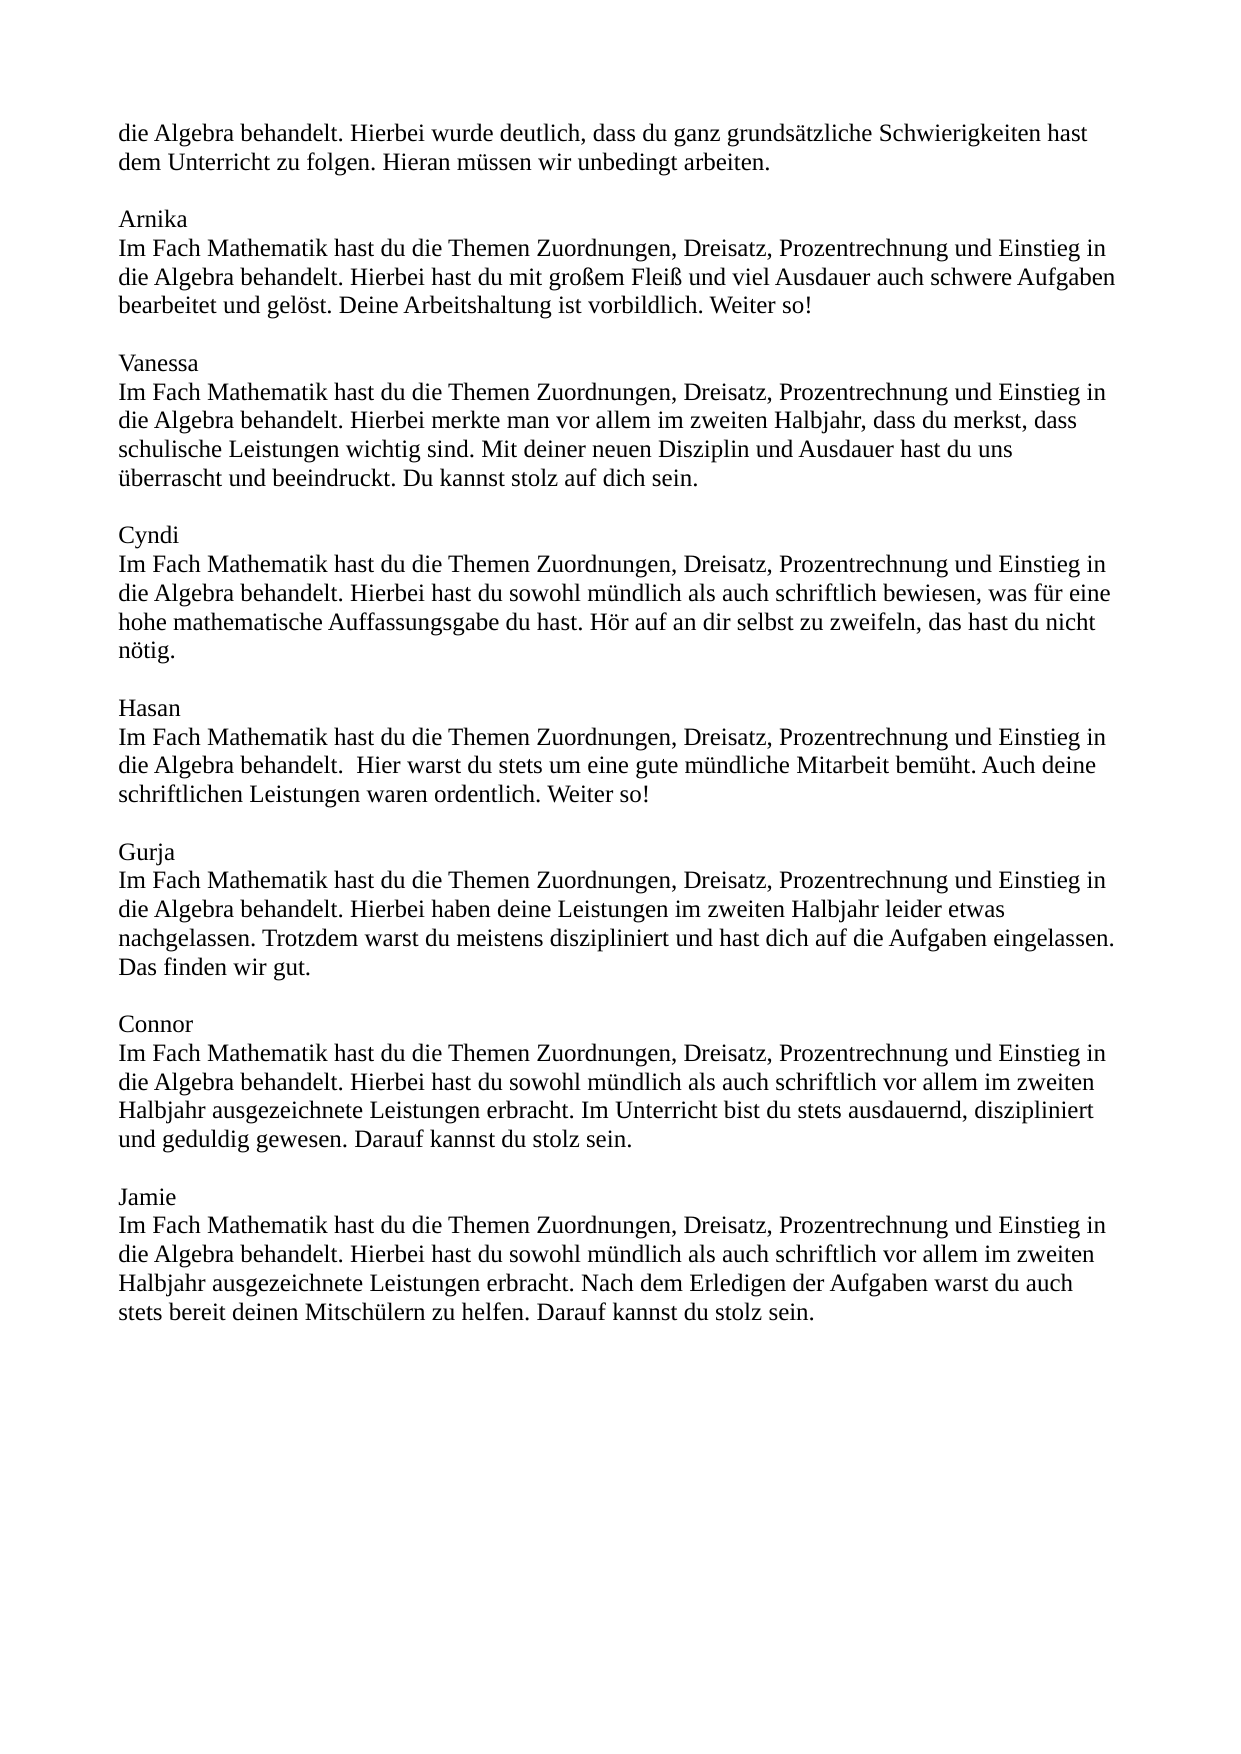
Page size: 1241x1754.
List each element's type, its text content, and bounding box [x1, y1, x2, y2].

text Arnika [118, 204, 1122, 233]
text Im Fach Mathematik hast du die Themen Zuordnungen, Dreisatz, Prozentrechnung und Einstieg in die Algebra behandelt. Hierbei haben deine Leistungen im zweiten Halbjahr leider etwas nachgelassen. Trotzdem warst du meistens diszipliniert und hast dich auf die Aufgaben eingelassen. Das finden wir gut. [118, 866, 1122, 981]
text Im Fach Mathematik hast du die Themen Zuordnungen, Dreisatz, Prozentrechnung und Einstieg in die Algebra behandelt. Hier warst du stets um eine gute mündliche Mitarbeit bemüht. Auch deine schriftlichen Leistungen waren ordentlich. Weiter so! [118, 722, 1122, 808]
text Im Fach Mathematik hast du die Themen Zuordnungen, Dreisatz, Prozentrechnung und Einstieg in die Algebra behandelt. Hierbei merkte man vor allem im zweiten Halbjahr, dass du merkst, dass schulische Leistungen wichtig sind. Mit deiner neuen Disziplin und Ausdauer hast du uns überrascht und beeindruckt. Du kannst stolz auf dich sein. [118, 377, 1122, 492]
text Im Fach Mathematik hast du die Themen Zuordnungen, Dreisatz, Prozentrechnung und Einstieg in die Algebra behandelt. Hierbei hast du sowohl mündlich als auch schriftlich vor allem im zweiten Halbjahr ausgezeichnete Leistungen erbracht. Nach dem Erledigen der Aufgaben warst du auch stets bereit deinen Mitschülern zu helfen. Darauf kannst du stolz sein. [118, 1211, 1122, 1326]
text Im Fach Mathematik hast du die Themen Zuordnungen, Dreisatz, Prozentrechnung und Einstieg in die Algebra behandelt. Hierbei hast du sowohl mündlich als auch schriftlich bewiesen, was für eine hohe mathematische Auffassungsgabe du hast. Hör auf an dir selbst zu zweifeln, das hast du nicht nötig. [118, 549, 1122, 664]
text Gurja [118, 837, 1122, 866]
text Hasan [118, 693, 1122, 722]
text Cyndi [118, 521, 1122, 549]
text Connor [118, 1009, 1122, 1038]
text Jamie [118, 1182, 1122, 1211]
text Im Fach Mathematik hast du die Themen Zuordnungen, Dreisatz, Prozentrechnung und Einstieg in die Algebra behandelt. Hierbei hast du mit großem Fleiß und viel Ausdauer auch schwere Aufgaben bearbeitet und gelöst. Deine Arbeitshaltung ist vorbildlich. Weiter so! [118, 233, 1122, 319]
text die Algebra behandelt. Hierbei wurde deutlich, dass du ganz grundsätzliche Schwierigkeiten hast dem Unterricht zu folgen. Hieran müssen wir unbedingt arbeiten. [118, 118, 1122, 176]
text Im Fach Mathematik hast du die Themen Zuordnungen, Dreisatz, Prozentrechnung und Einstieg in die Algebra behandelt. Hierbei hast du sowohl mündlich als auch schriftlich vor allem im zweiten Halbjahr ausgezeichnete Leistungen erbracht. Im Unterricht bist du stets ausdauernd, diszipliniert und geduldig gewesen. Darauf kannst du stolz sein. [118, 1038, 1122, 1153]
text Vanessa [118, 348, 1122, 377]
